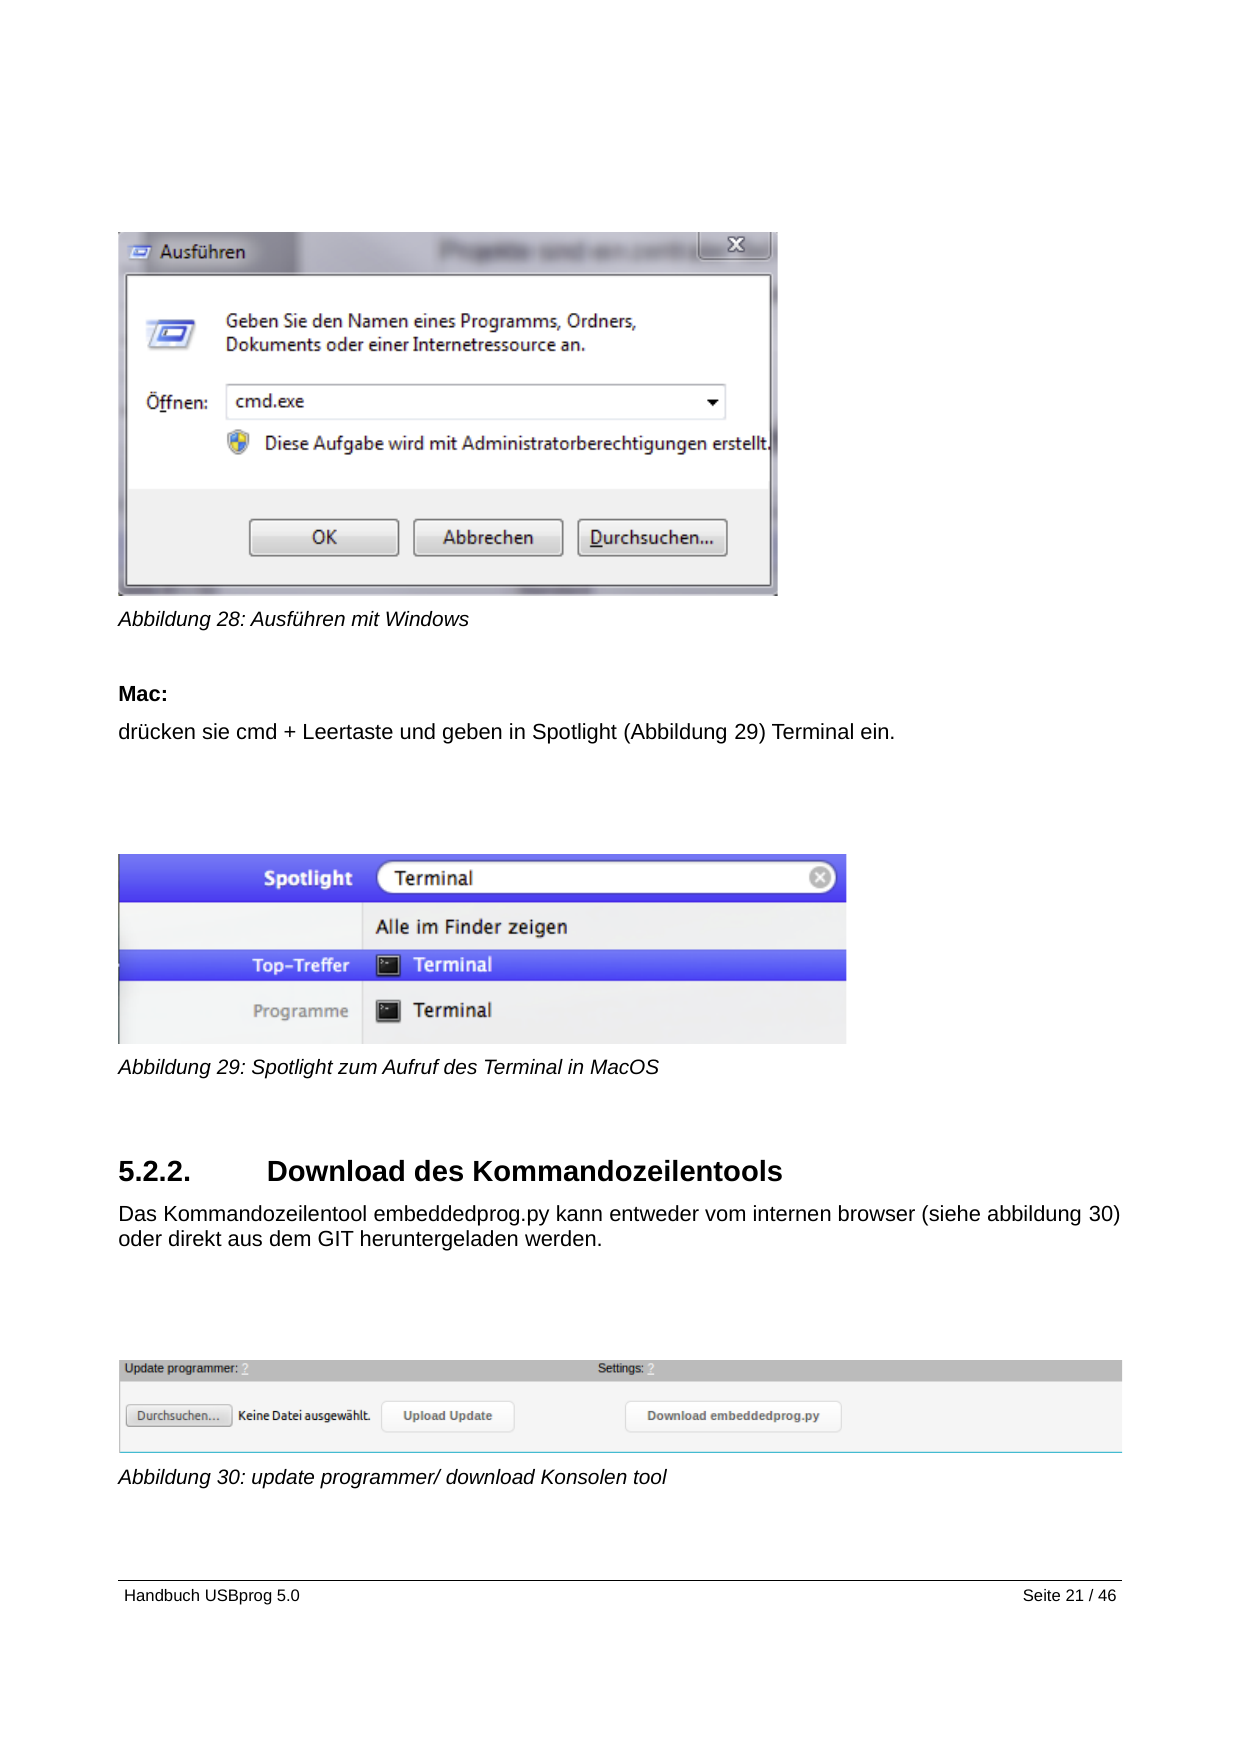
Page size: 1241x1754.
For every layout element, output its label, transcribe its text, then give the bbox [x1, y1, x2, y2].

picture [118, 854, 847, 1044]
text Das Kommandozeilentool embeddedprog.py kann entweder vom internen browser (siehe abbildung 30) oder direkt aus dem GIT heruntergeladen werden. [118, 1200, 1122, 1251]
picture [118, 1360, 1123, 1453]
text Abbildung 28: Ausführen mit Windows [118, 596, 777, 631]
text Abbildung 30: update programmer/ download Konsolen tool [118, 1453, 1122, 1489]
picture [118, 232, 778, 596]
text Abbildung 29: Spotlight zum Aufruf des Terminal in MacOS [118, 1044, 846, 1079]
subtitle Download des Kommandozeilentools [118, 1154, 1122, 1188]
text Mac: [118, 681, 1122, 706]
text drücken sie cmd + Leertaste und geben in Spotlight (Abbildung 29) Terminal ein. [118, 719, 1122, 744]
